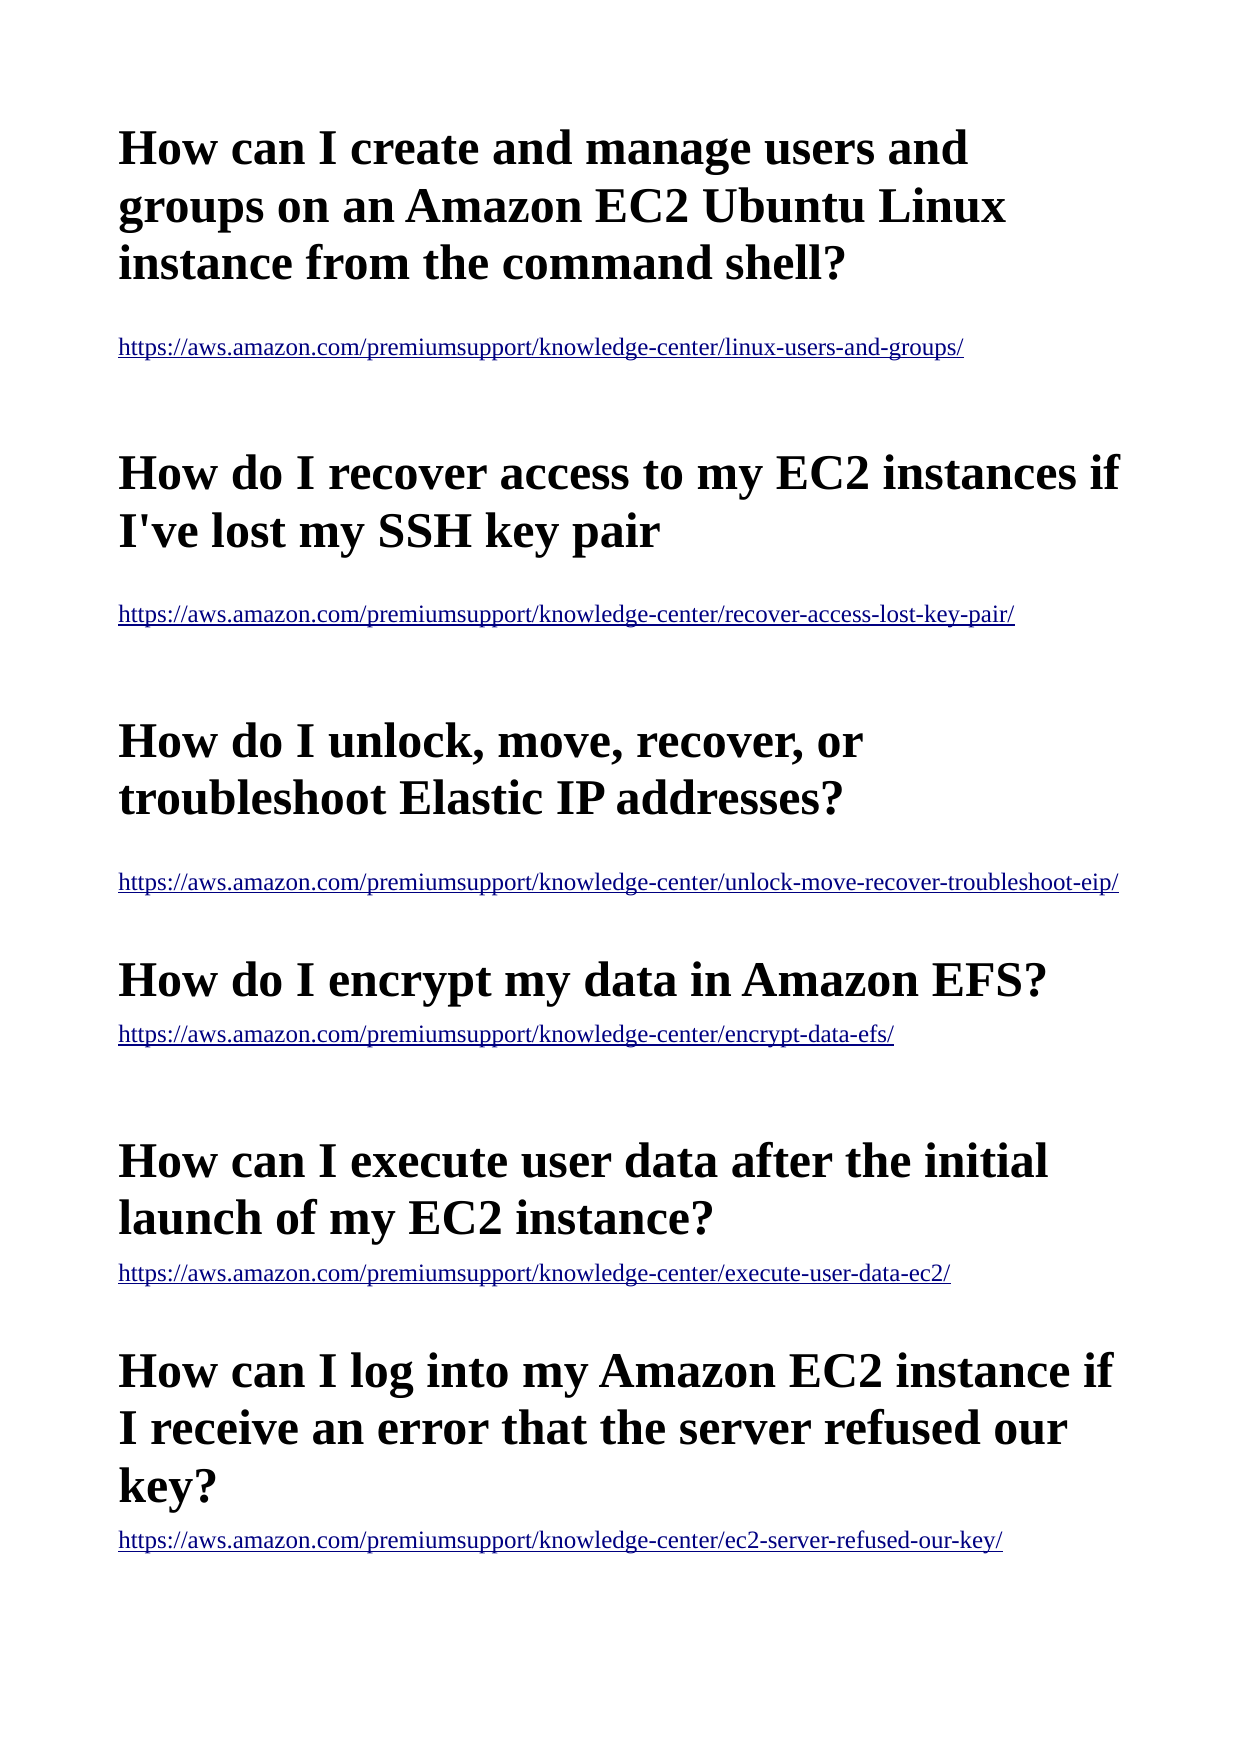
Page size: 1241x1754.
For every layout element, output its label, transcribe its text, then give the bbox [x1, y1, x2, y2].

text https://aws.amazon.com/premiumsupport/knowledge-center/linux-users-and-groups/ [118, 332, 1122, 361]
subtitle How can I log into my Amazon EC2 instance if I receive an error that the server refused our key? [118, 1341, 1122, 1513]
subtitle How can I execute user data after the initial launch of my EC2 instance? [118, 1131, 1122, 1246]
text https://aws.amazon.com/premiumsupport/knowledge-center/recover-access-lost-key-pair/ [118, 599, 1122, 628]
subtitle How do I recover access to my EC2 instances if I've lost my SSH key pair [118, 443, 1122, 558]
subtitle How can I create and manage users and groups on an Amazon EC2 Ubuntu Linux instance from the command shell? [118, 118, 1122, 291]
text https://aws.amazon.com/premiumsupport/knowledge-center/ec2-server-refused-our-key/ [118, 1526, 1122, 1554]
text https://aws.amazon.com/premiumsupport/knowledge-center/execute-user-data-ec2/ [118, 1258, 1122, 1287]
text https://aws.amazon.com/premiumsupport/knowledge-center/unlock-move-recover-troubleshoot-eip/ [118, 867, 1122, 896]
subtitle How do I encrypt my data in Amazon EFS? [118, 949, 1122, 1007]
subtitle How do I unlock, move, recover, or troubleshoot Elastic IP addresses? [118, 711, 1122, 826]
text https://aws.amazon.com/premiumsupport/knowledge-center/encrypt-data-efs/ [118, 1019, 1122, 1048]
